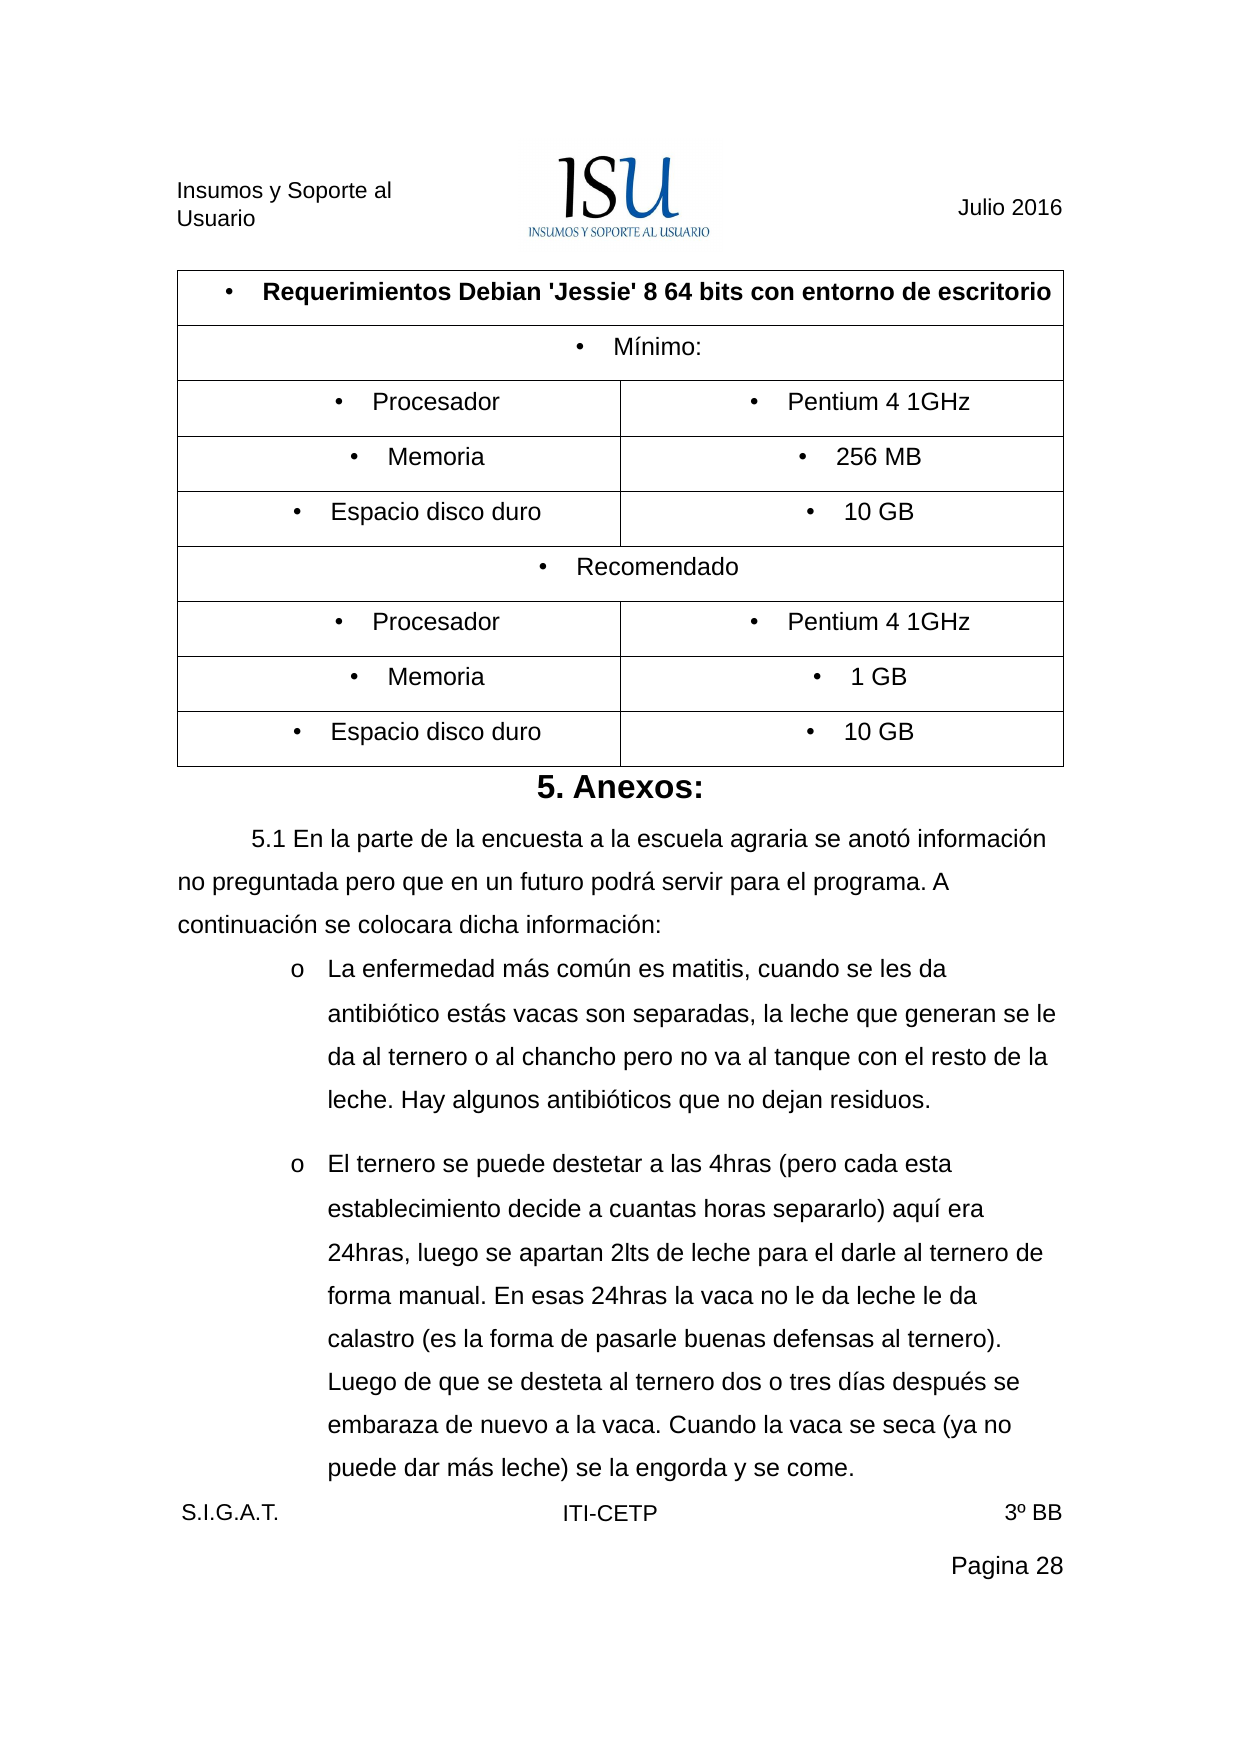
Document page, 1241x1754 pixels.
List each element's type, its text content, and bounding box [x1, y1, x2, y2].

table_cell Procesador [178, 381, 620, 436]
table_cell Recomendado [178, 547, 1063, 601]
table_cell 10 GB [621, 492, 1063, 546]
list La enfermedad más común es matitis, cuando se les da antibiótico estás vacas son separadas, la leche que generan se le da al ternero o al chancho pero no va al tanque con el resto de la leche. Hay algunos antibióticos que no dejan residuos. [290, 954, 1063, 1114]
text 5.1 En la parte de la encuesta a la escuela agraria se anotó información no preguntada pero que en un futuro podrá servir para el programa. A continuación se colocara dicha información: [177, 824, 1063, 939]
table_cell Pentium 4 1GHz [621, 381, 1063, 436]
table_cell Pentium 4 1GHz [621, 602, 1063, 656]
table_cell Procesador [178, 602, 620, 656]
table_header Requerimientos Debian 'Jessie' 8 64 bits con entorno de escritorio [178, 271, 1063, 325]
table_cell 256 MB [621, 437, 1063, 491]
table_cell Espacio disco duro [178, 492, 620, 546]
list El ternero se puede destetar a las 4hras (pero cada esta establecimiento decide a cuantas horas separarlo) aquí era 24hras, luego se apartan 2lts de leche para el darle al ternero de forma manual. En esas 24hras la vaca no le da leche le da calastro (es la forma de pasarle buenas defensas al ternero). Luego de que se desteta al ternero dos o tres días después se embaraza de nuevo a la vaca. Cuando la vaca se seca (ya no puede dar más leche) se la engorda y se come. [290, 1149, 1063, 1482]
table_cell Memoria [178, 657, 620, 711]
table_cell 10 GB [621, 712, 1063, 766]
table_cell 1 GB [621, 657, 1063, 711]
text 5. Anexos: [177, 767, 1063, 805]
table_cell Mínimo: [178, 326, 1063, 380]
table_cell Espacio disco duro [178, 712, 620, 766]
table_cell Memoria [178, 437, 620, 491]
